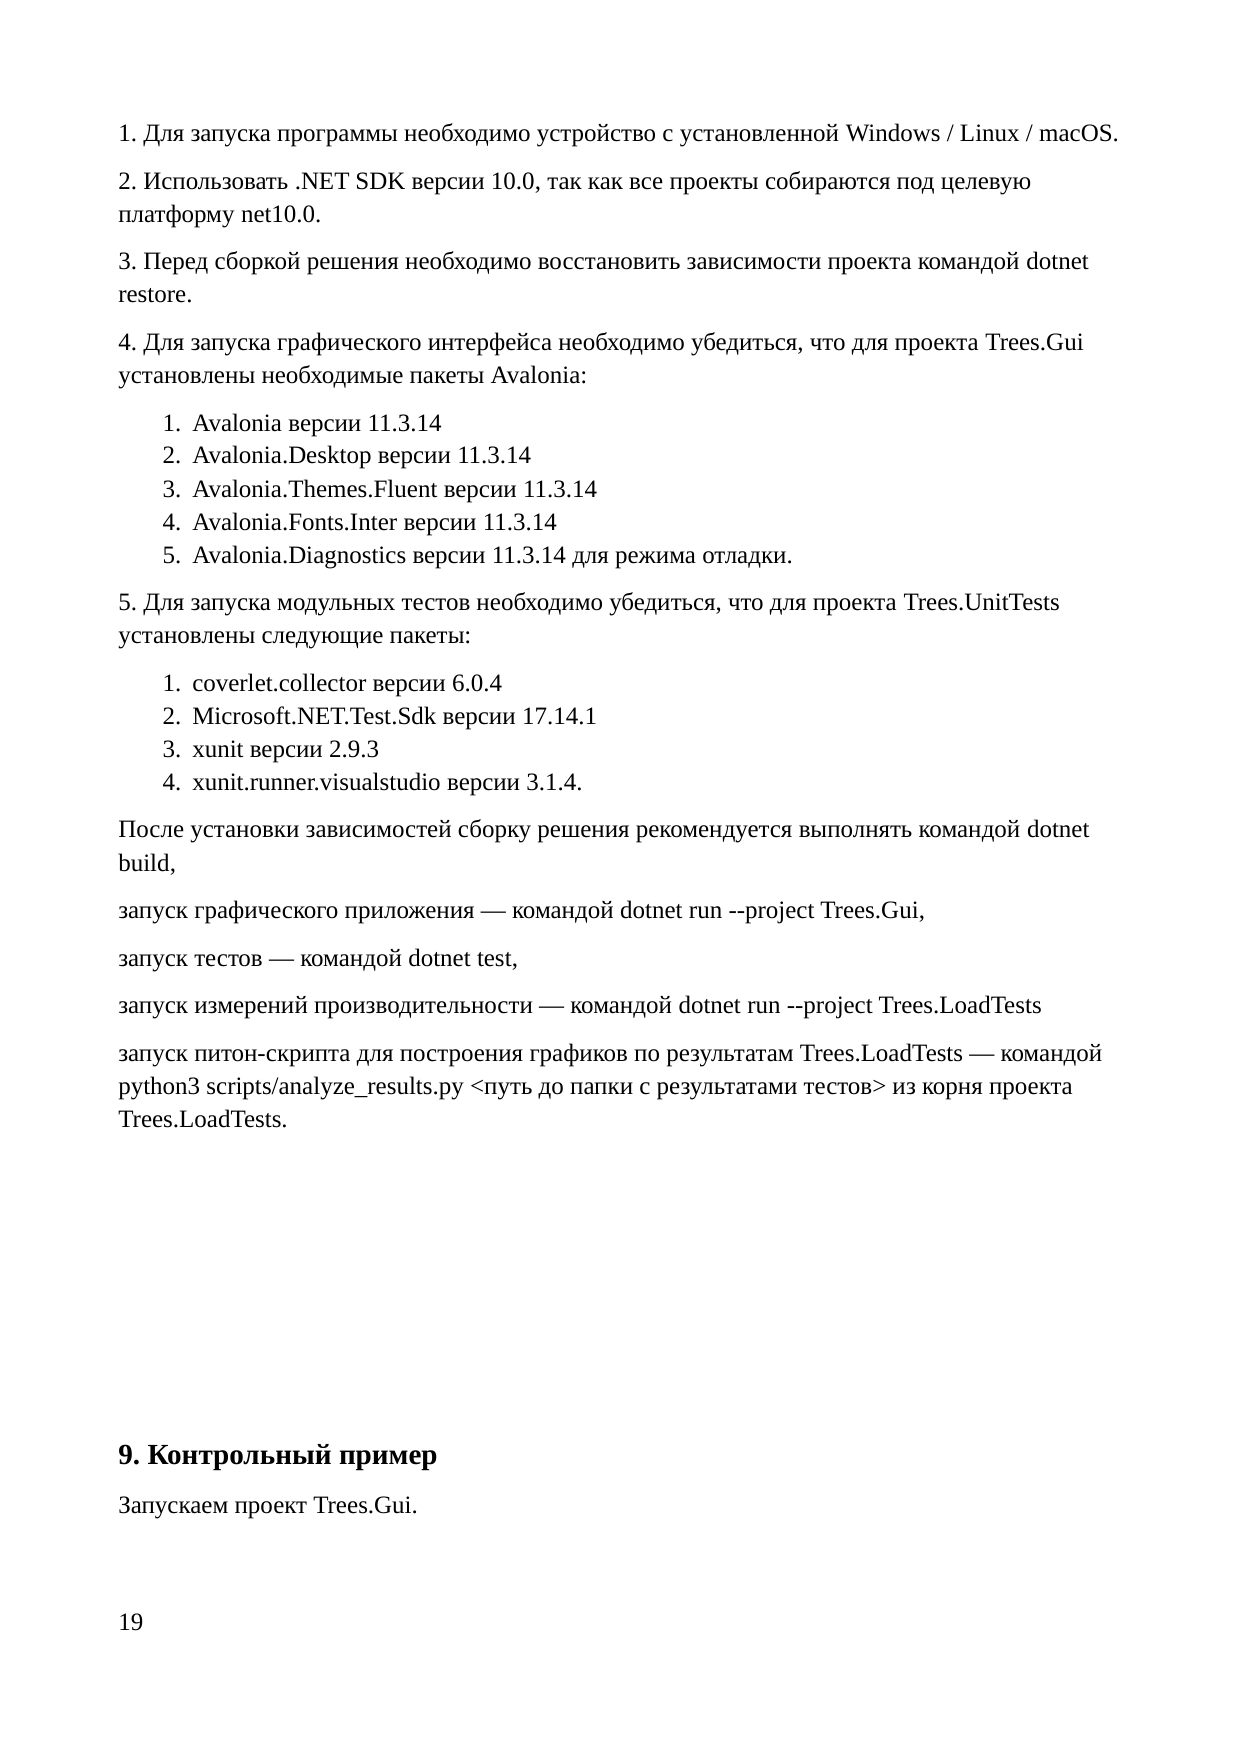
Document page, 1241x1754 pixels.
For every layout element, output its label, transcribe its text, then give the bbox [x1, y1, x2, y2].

list Avalonia.Diagnostics версии 11.3.14 для режима отладки. [162, 540, 1122, 568]
list xunit версии 2.9.3 [162, 734, 1122, 763]
list xunit.runner.visualstudio версии 3.1.4. [162, 767, 1122, 796]
text запуск графического приложения — командой dotnet run --project Trees.Gui, [118, 895, 1122, 924]
subtitle 9. Контрольный пример [118, 1437, 438, 1471]
text 2. Использовать .NET SDK версии 10.0, так как все проекты собираются под целевую платформу net10.0. [118, 166, 1122, 227]
list Microsoft.NET.Test.Sdk версии 17.14.1 [162, 701, 1122, 730]
list Avalonia.Desktop версии 11.3.14 [162, 441, 1122, 469]
text 3. Перед сборкой решения необходимо восстановить зависимости проекта командой dotnet restore. [118, 246, 1122, 308]
text 5. Для запуска модульных тестов необходимо убедиться, что для проекта Trees.UnitTests установлены следующие пакеты: [118, 587, 1122, 649]
list coverlet.collector версии 6.0.4 [162, 668, 1122, 697]
list Avalonia.Fonts.Inter версии 11.3.14 [162, 507, 1122, 535]
text Запускаем проект Trees.Gui. [118, 1490, 1122, 1518]
list Avalonia.Themes.Fluent версии 11.3.14 [162, 474, 1122, 502]
text 4. Для запуска графического интерфейса необходимо убедиться, что для проекта Trees.Gui установлены необходимые пакеты Avalonia: [118, 327, 1122, 389]
text запуск тестов — командой dotnet test, [118, 943, 1122, 972]
text После установки зависимостей сборку решения рекомендуется выполнять командой dotnet build, [118, 814, 1122, 876]
list Avalonia версии 11.3.14 [162, 408, 1122, 436]
text запуск измерений производительности — командой dotnet run --project Trees.LoadTests [118, 990, 1122, 1019]
text 1. Для запуска программы необходимо устройство с установленной Windows / Linux / macOS. [118, 118, 1122, 147]
text запуск питон-скрипта для построения графиков по результатам Trees.LoadTests — командой python3 scripts/analyze_results.py <путь до папки с результатами тестов> из корня проекта Trees.LoadTests. [118, 1038, 1122, 1133]
